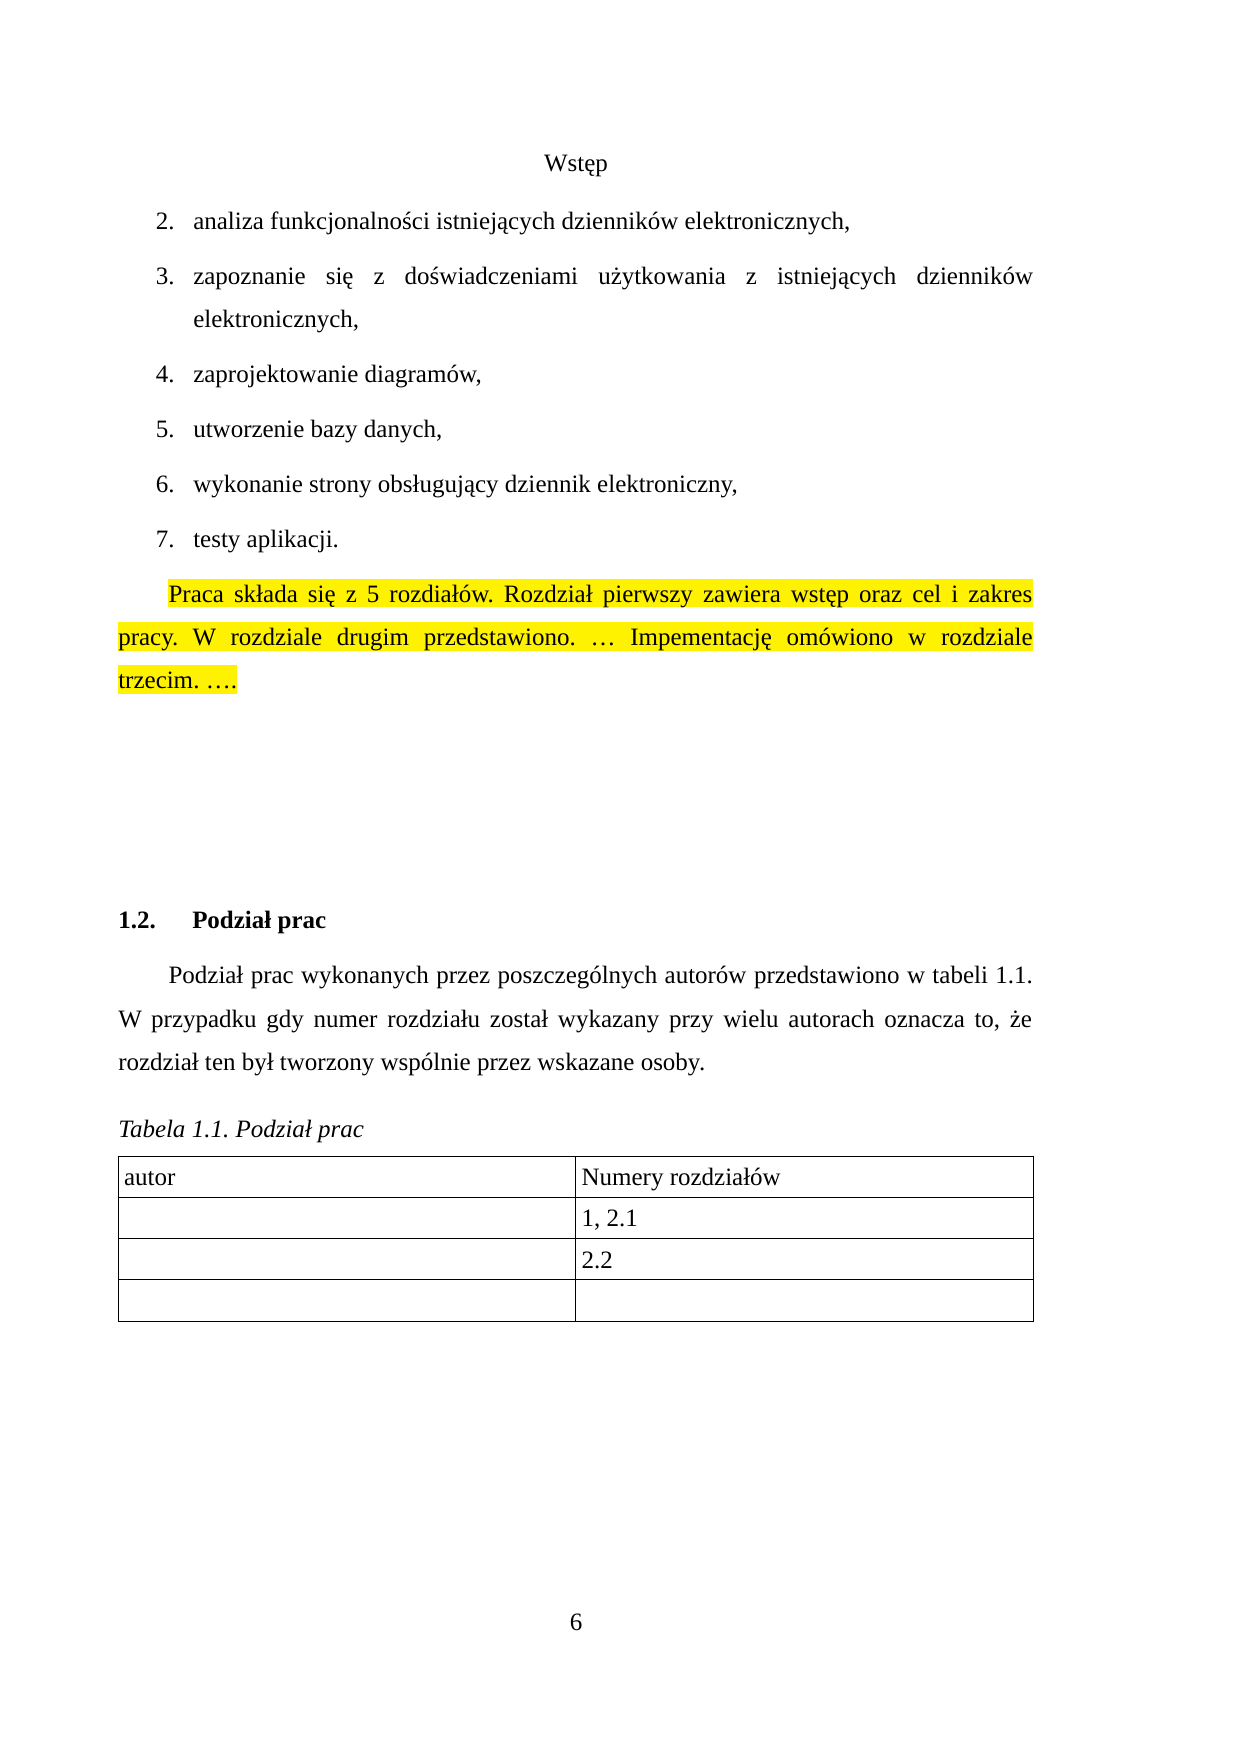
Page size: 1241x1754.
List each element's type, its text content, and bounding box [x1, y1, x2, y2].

list testy aplikacji. [156, 524, 1033, 552]
table_header autor [119, 1157, 575, 1197]
table_cell [119, 1239, 575, 1279]
list wykonanie strony obsługujący dziennik elektroniczny, [156, 469, 1033, 498]
list zapoznanie się z doświadczeniami użytkowania z istniejących dzienników elektronicznych, [156, 261, 1033, 333]
text Praca składa się z 5 rozdiałów. Rozdział pierwszy zawiera wstęp oraz cel i zakres pracy. W rozdziale drugim przedstawiono. … Impementację omówiono w rozdziale trzecim. …. [118, 579, 1033, 694]
table_cell 2.2 [576, 1239, 1033, 1279]
table_cell 1, 2.1 [576, 1198, 1033, 1238]
table_cell [576, 1280, 1033, 1321]
text Tabela 1.1. Podział prac [118, 1114, 1033, 1143]
table_cell [119, 1198, 575, 1238]
subtitle Podział prac [118, 905, 1033, 934]
list analiza funkcjonalności istniejących dzienników elektronicznych, [156, 206, 1033, 235]
table_cell [119, 1280, 575, 1321]
table_header Numery rozdziałów [576, 1157, 1033, 1197]
text Podział prac wykonanych przez poszczególnych autorów przedstawiono w tabeli 1.1. W przypadku gdy numer rozdziału został wykazany przy wielu autorach oznacza to, że rozdział ten był tworzony wspólnie przez wskazane osoby. [118, 961, 1033, 1076]
list utworzenie bazy danych, [156, 414, 1033, 443]
list zaprojektowanie diagramów, [156, 359, 1033, 388]
